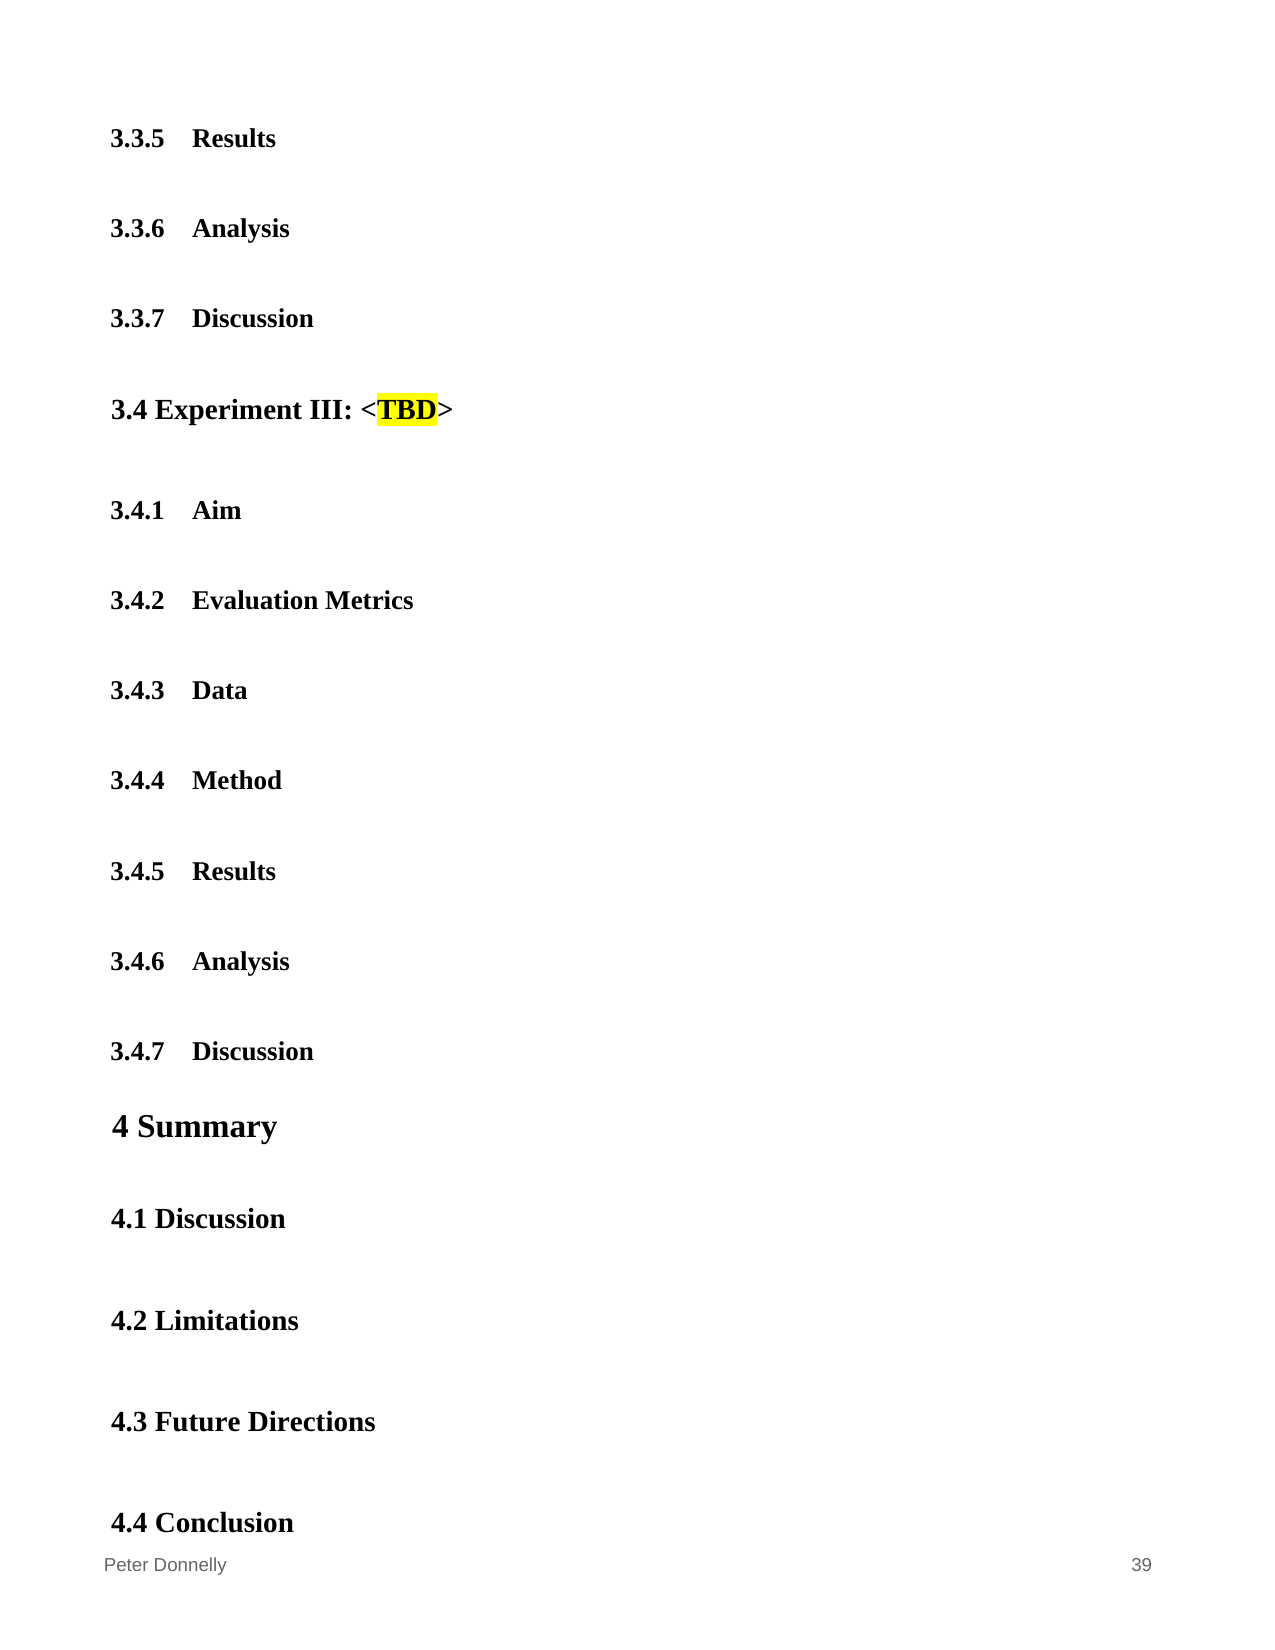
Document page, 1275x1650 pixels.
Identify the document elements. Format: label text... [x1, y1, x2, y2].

subtitle Experiment III: <TBD> [103, 392, 1181, 426]
subtitle Limitations [103, 1303, 1181, 1336]
subtitle Analysis [103, 945, 1181, 976]
subtitle Analysis [103, 212, 1181, 243]
subtitle Discussion [103, 302, 1181, 333]
subtitle Discussion [103, 1201, 1181, 1235]
subtitle Data [103, 674, 1181, 705]
subtitle Summary [103, 1106, 1181, 1144]
subtitle Results [103, 855, 1181, 886]
subtitle Discussion [103, 1035, 1181, 1066]
subtitle Future Directions [103, 1404, 1181, 1438]
subtitle Results [103, 122, 1181, 153]
subtitle Method [103, 764, 1181, 796]
subtitle Conclusion [103, 1506, 1181, 1539]
subtitle Aim [103, 494, 1181, 525]
subtitle Evaluation Metrics [103, 584, 1181, 615]
